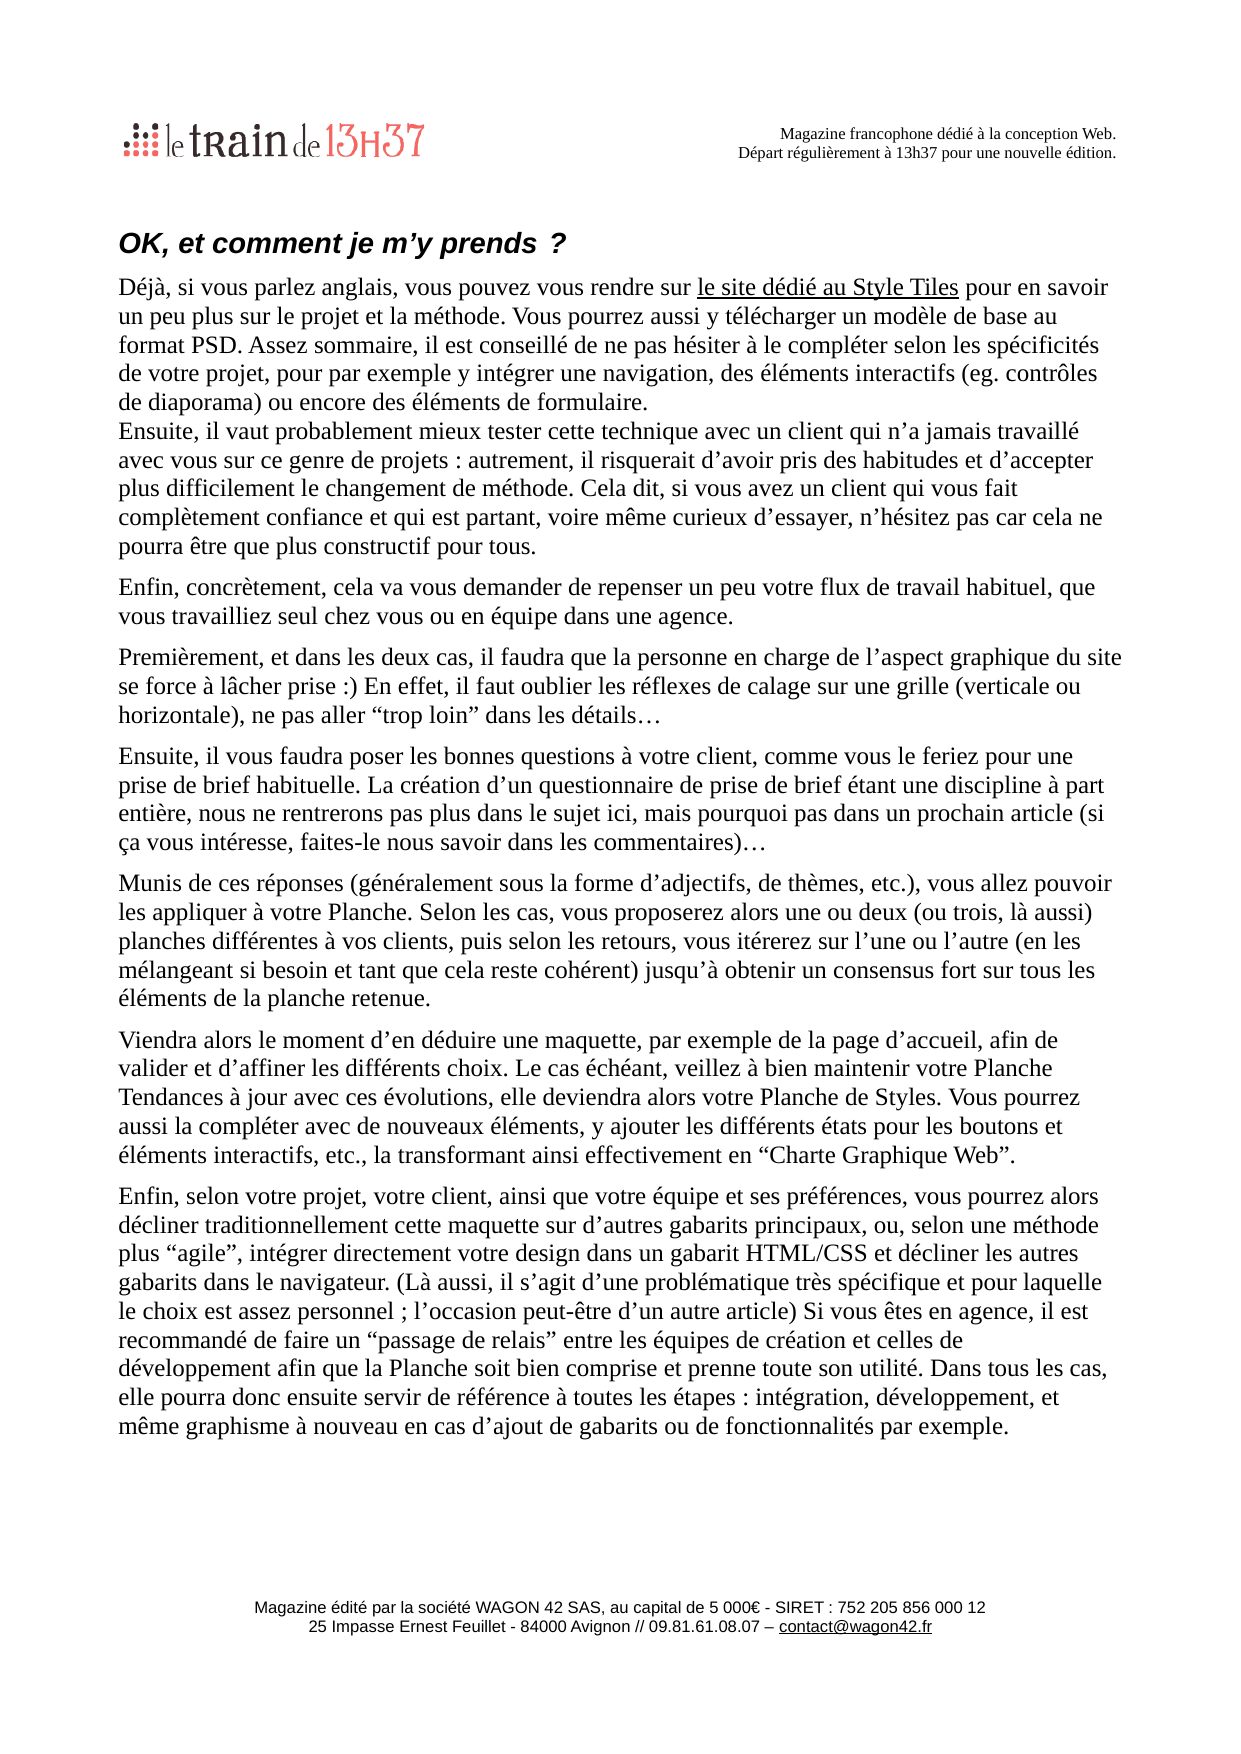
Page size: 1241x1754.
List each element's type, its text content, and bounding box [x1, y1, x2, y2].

text Enfin, selon votre projet, votre client, ainsi que votre équipe et ses préférences, vous pourrez alors décliner traditionnellement cette maquette sur d’autres gabarits principaux, ou, selon une méthode plus “agile”, intégrer directement votre design dans un gabarit HTML/CSS et décliner les autres gabarits dans le navigateur. (Là aussi, il s’agit d’une problématique très spécifique et pour laquelle le choix est assez personnel ; l’occasion peut-être d’un autre article) Si vous êtes en agence, il est recommandé de faire un “passage de relais” entre les équipes de création et celles de développement afin que la Planche soit bien comprise et prenne toute son utilité. Dans tous les cas, elle pourra donc ensuite servir de référence à toutes les étapes : intégration, développement, et même graphisme à nouveau en cas d’ajout de gabarits ou de fonctionnalités par exemple. [118, 1181, 1122, 1440]
text Déjà, si vous parlez anglais, vous pouvez vous rendre sur le site dédié au Style Tiles pour en savoir un peu plus sur le projet et la méthode. Vous pourrez aussi y télécharger un modèle de base au format PSD. Assez sommaire, il est conseillé de ne pas hésiter à le compléter selon les spécificités de votre projet, pour par exemple y intégrer une navigation, des éléments interactifs (eg. contrôles de diaporama) ou encore des éléments de formulaire. [118, 272, 1122, 416]
text Premièrement, et dans les deux cas, il faudra que la personne en charge de l’aspect graphique du site se force à lâcher prise :) En effet, il faut oublier les réflexes de calage sur une grille (verticale ou horizontale), ne pas aller “trop loin” dans les détails… [118, 642, 1122, 728]
text Viendra alors le moment d’en déduire une maquette, par exemple de la page d’accueil, afin de valider et d’affiner les différents choix. Le cas échéant, veillez à bien maintenir votre Planche Tendances à jour avec ces évolutions, elle deviendra alors votre Planche de Styles. Vous pourrez aussi la compléter avec de nouveaux éléments, y ajouter les différents états pour les boutons et éléments interactifs, etc., la transformant ainsi effectivement en “Charte Graphique Web”. [118, 1025, 1122, 1168]
picture [123, 123, 425, 157]
text Ensuite, il vaut probablement mieux tester cette technique avec un client qui n’a jamais travaillé avec vous sur ce genre de projets : autrement, il risquerait d’avoir pris des habitudes et d’accepter plus difficilement le changement de méthode. Cela dit, si vous avez un client qui vous fait complètement confiance et qui est partant, voire même curieux d’essayer, n’hésitez pas car cela ne pourra être que plus constructif pour tous. [118, 416, 1122, 560]
text Ensuite, il vous faudra poser les bonnes questions à votre client, comme vous le feriez pour une prise de brief habituelle. La création d’un questionnaire de prise de brief étant une discipline à part entière, nous ne rentrerons pas plus dans le sujet ici, mais pourquoi pas dans un prochain article (si ça vous intéresse, faites-le nous savoir dans les commentaires)… [118, 741, 1122, 856]
text Munis de ces réponses (généralement sous la forme d’adjectifs, de thèmes, etc.), vous allez pouvoir les appliquer à votre Planche. Selon les cas, vous proposerez alors une ou deux (ou trois, là aussi) planches différentes à vos clients, puis selon les retours, vous itérerez sur l’une ou l’autre (en les mélangeant si besoin et tant que cela reste cohérent) jusqu’à obtenir un consensus fort sur tous les éléments de la planche retenue. [118, 868, 1122, 1012]
text Enfin, concrètement, cela va vous demander de repenser un peu votre flux de travail habituel, que vous travailliez seul chez vous ou en équipe dans une agence. [118, 572, 1122, 630]
subtitle OK, et comment je m’y prends ? [118, 226, 1122, 260]
